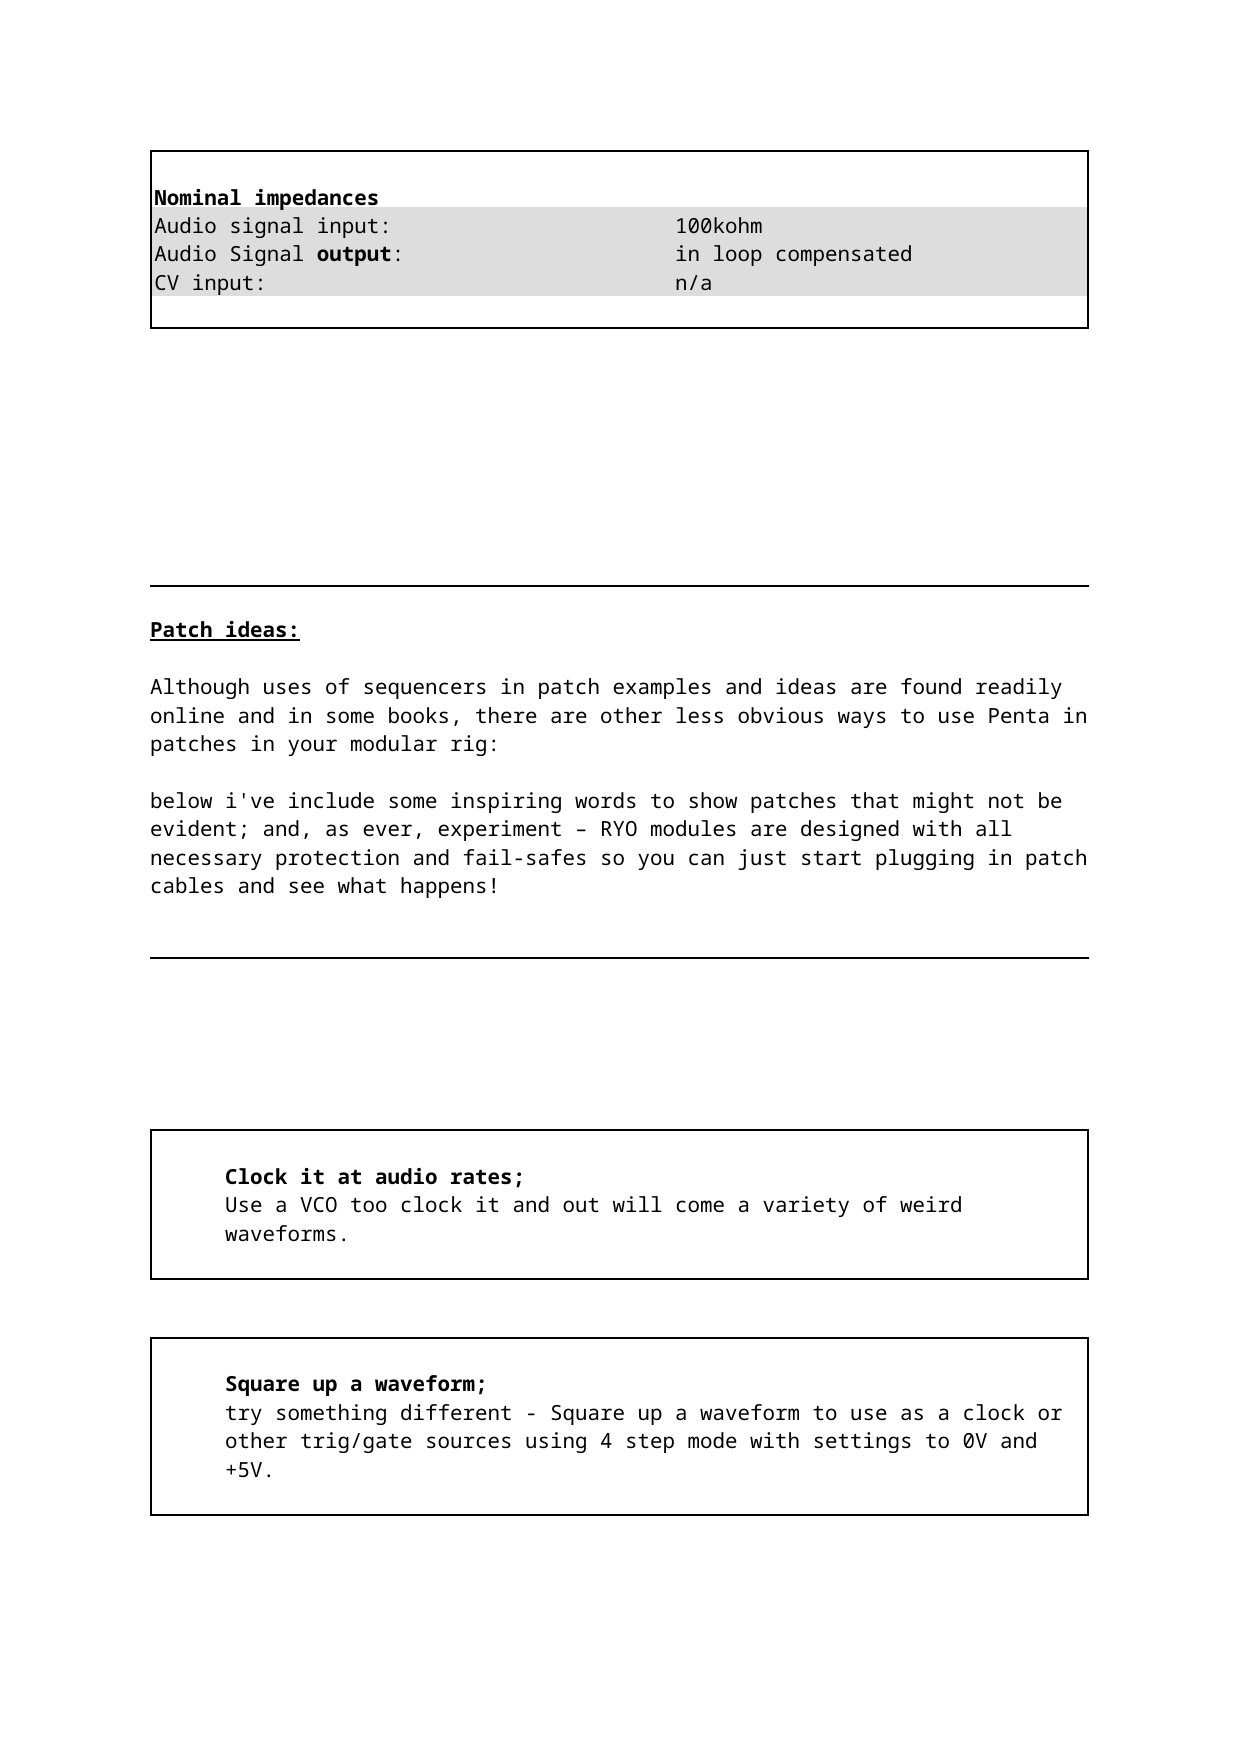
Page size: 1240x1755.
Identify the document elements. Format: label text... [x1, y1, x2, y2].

text Although uses of sequencers in patch examples and ideas are found readily online and in some books, there are other less obvious ways to use Penta in patches in your modular rig: [150, 672, 1089, 758]
text Audio signal input: 100kohm Audio Signal output: in loop compensated [152, 207, 1087, 264]
text Patch ideas: [150, 615, 1089, 644]
text Use a VCO too clock it and out will come a variety of weird waveforms. [152, 1186, 1087, 1247]
text below i've include some inspiring words to show patches that might not be evident; and, as ever, experiment – RYO modules are designed with all necessary protection and fail-safes so you can just start plugging in patch cables and see what happens! [150, 786, 1089, 900]
text try something different - Square up a waveform to use as a clock or other trig/gate sources using 4 step mode with settings to 0V and +5V. [152, 1394, 1087, 1483]
text Clock it at audio rates; [152, 1158, 1087, 1186]
text CV input: n/a [152, 264, 1087, 296]
text Square up a waveform; [152, 1365, 1087, 1394]
text Nominal impedances [152, 178, 1087, 207]
